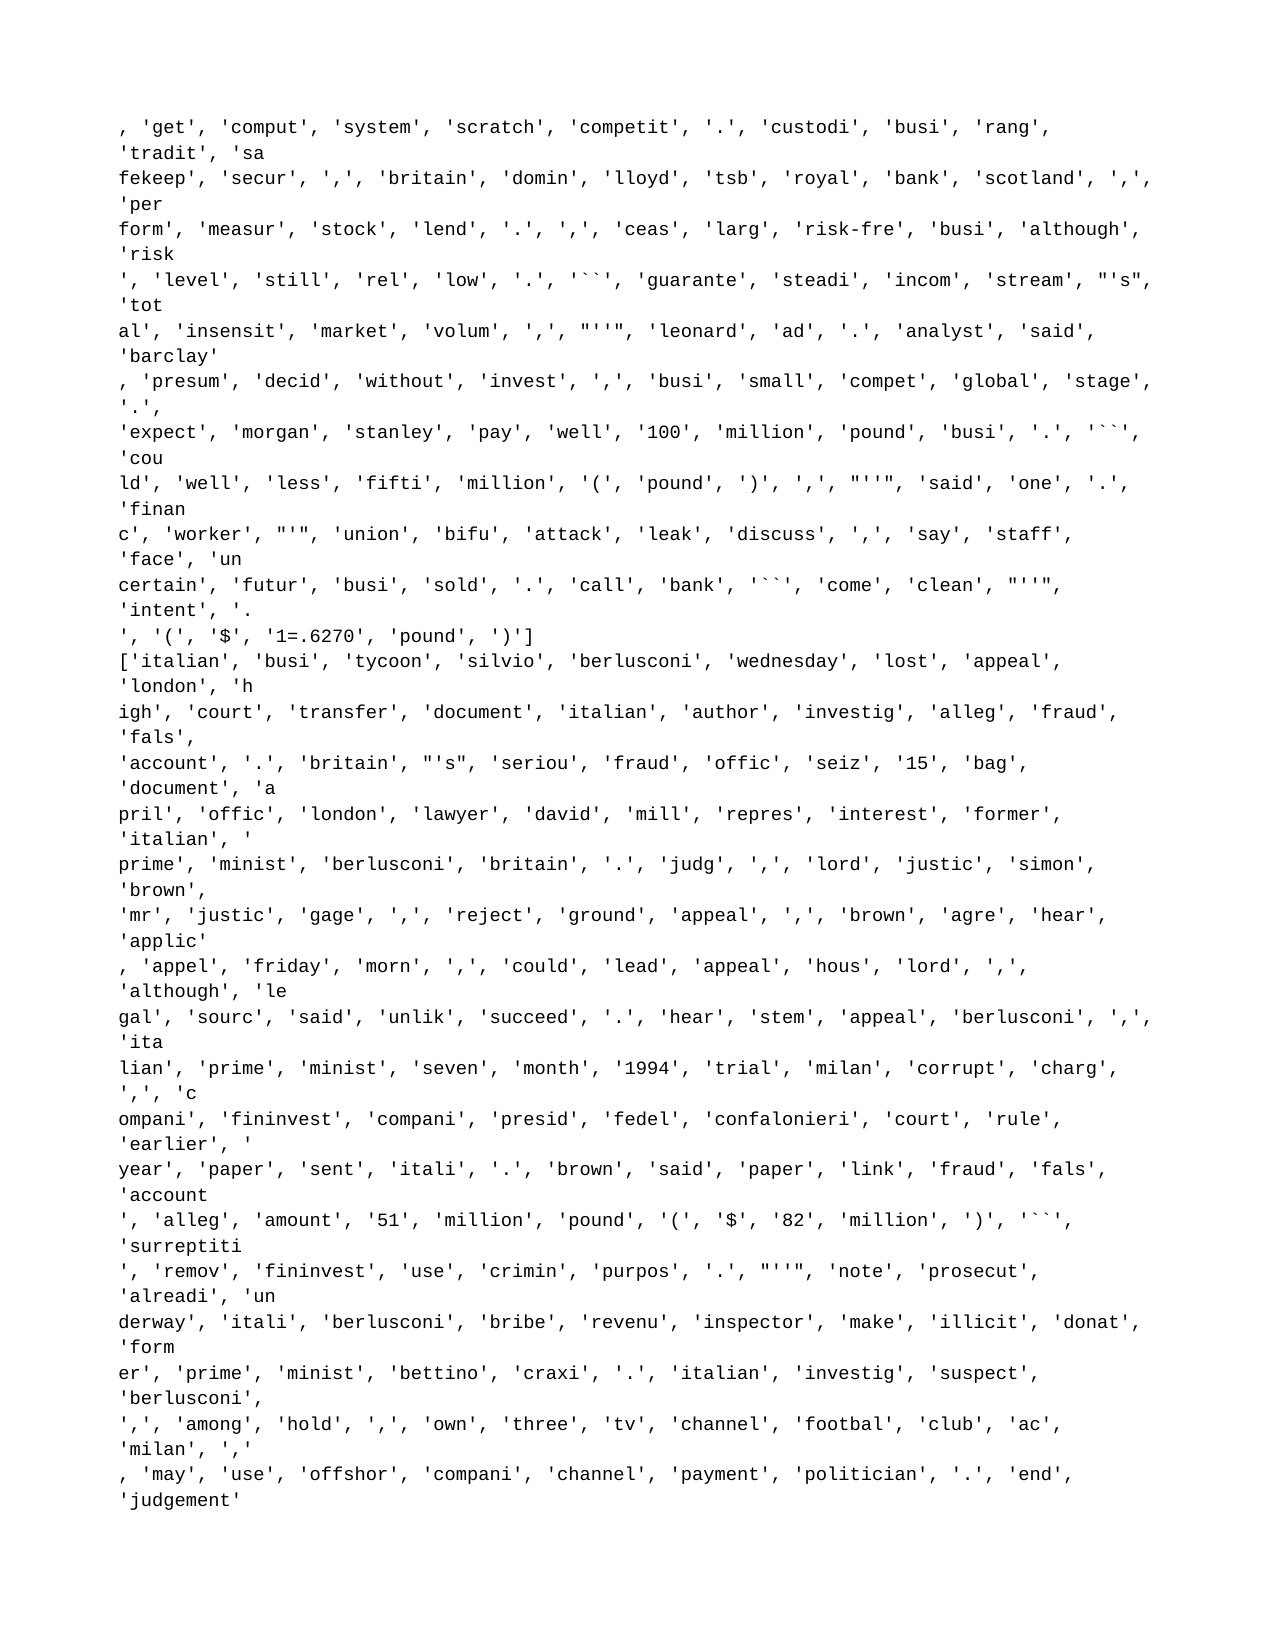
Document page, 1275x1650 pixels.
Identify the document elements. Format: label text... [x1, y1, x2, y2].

text , 'get', 'comput', 'system', 'scratch', 'competit', '.', 'custodi', 'busi', 'rang', 'tradit', 'sa fekeep', 'secur', ',', 'britain', 'domin', 'lloyd', 'tsb', 'royal', 'bank', 'scotland', ',', 'per form', 'measur', 'stock', 'lend', '.', ',', 'ceas', 'larg', 'risk-fre', 'busi', 'although', 'risk ', 'level', 'still', 'rel', 'low', '.', '``', 'guarante', 'steadi', 'incom', 'stream', "'s", 'tot al', 'insensit', 'market', 'volum', ',', "''", 'leonard', 'ad', '.', 'analyst', 'said', 'barclay' , 'presum', 'decid', 'without', 'invest', ',', 'busi', 'small', 'compet', 'global', 'stage', '.', 'expect', 'morgan', 'stanley', 'pay', 'well', '100', 'million', 'pound', 'busi', '.', '``', 'cou ld', 'well', 'less', 'fifti', 'million', '(', 'pound', ')', ',', "''", 'said', 'one', '.', 'finan c', 'worker', "'", 'union', 'bifu', 'attack', 'leak', 'discuss', ',', 'say', 'staff', 'face', 'un certain', 'futur', 'busi', 'sold', '.', 'call', 'bank', '``', 'come', 'clean', "''", 'intent', '. ', '(', '$', '1=.6270', 'pound', ')'] ['italian', 'busi', 'tycoon', 'silvio', 'berlusconi', 'wednesday', 'lost', 'appeal', 'london', 'h igh', 'court', 'transfer', 'document', 'italian', 'author', 'investig', 'alleg', 'fraud', 'fals', 'account', '.', 'britain', "'s", 'seriou', 'fraud', 'offic', 'seiz', '15', 'bag', 'document', 'a pril', 'offic', 'london', 'lawyer', 'david', 'mill', 'repres', 'interest', 'former', 'italian', ' prime', 'minist', 'berlusconi', 'britain', '.', 'judg', ',', 'lord', 'justic', 'simon', 'brown', 'mr', 'justic', 'gage', ',', 'reject', 'ground', 'appeal', ',', 'brown', 'agre', 'hear', 'applic' , 'appel', 'friday', 'morn', ',', 'could', 'lead', 'appeal', 'hous', 'lord', ',', 'although', 'le gal', 'sourc', 'said', 'unlik', 'succeed', '.', 'hear', 'stem', 'appeal', 'berlusconi', ',', 'ita lian', 'prime', 'minist', 'seven', 'month', '1994', 'trial', 'milan', 'corrupt', 'charg', ',', 'c ompani', 'fininvest', 'compani', 'presid', 'fedel', 'confalonieri', 'court', 'rule', 'earlier', ' year', 'paper', 'sent', 'itali', '.', 'brown', 'said', 'paper', 'link', 'fraud', 'fals', 'account ', 'alleg', 'amount', '51', 'million', 'pound', '(', '$', '82', 'million', ')', '``', 'surreptiti ', 'remov', 'fininvest', 'use', 'crimin', 'purpos', '.', "''", 'note', 'prosecut', 'alreadi', 'un derway', 'itali', 'berlusconi', 'bribe', 'revenu', 'inspector', 'make', 'illicit', 'donat', 'form er', 'prime', 'minist', 'bettino', 'craxi', '.', 'italian', 'investig', 'suspect', 'berlusconi', ',', 'among', 'hold', ',', 'own', 'three', 'tv', 'channel', 'footbal', 'club', 'ac', 'milan', ',' , 'may', 'use', 'offshor', 'compani', 'channel', 'payment', 'politician', '.', 'end', 'judgement' [118, 118, 1157, 1512]
